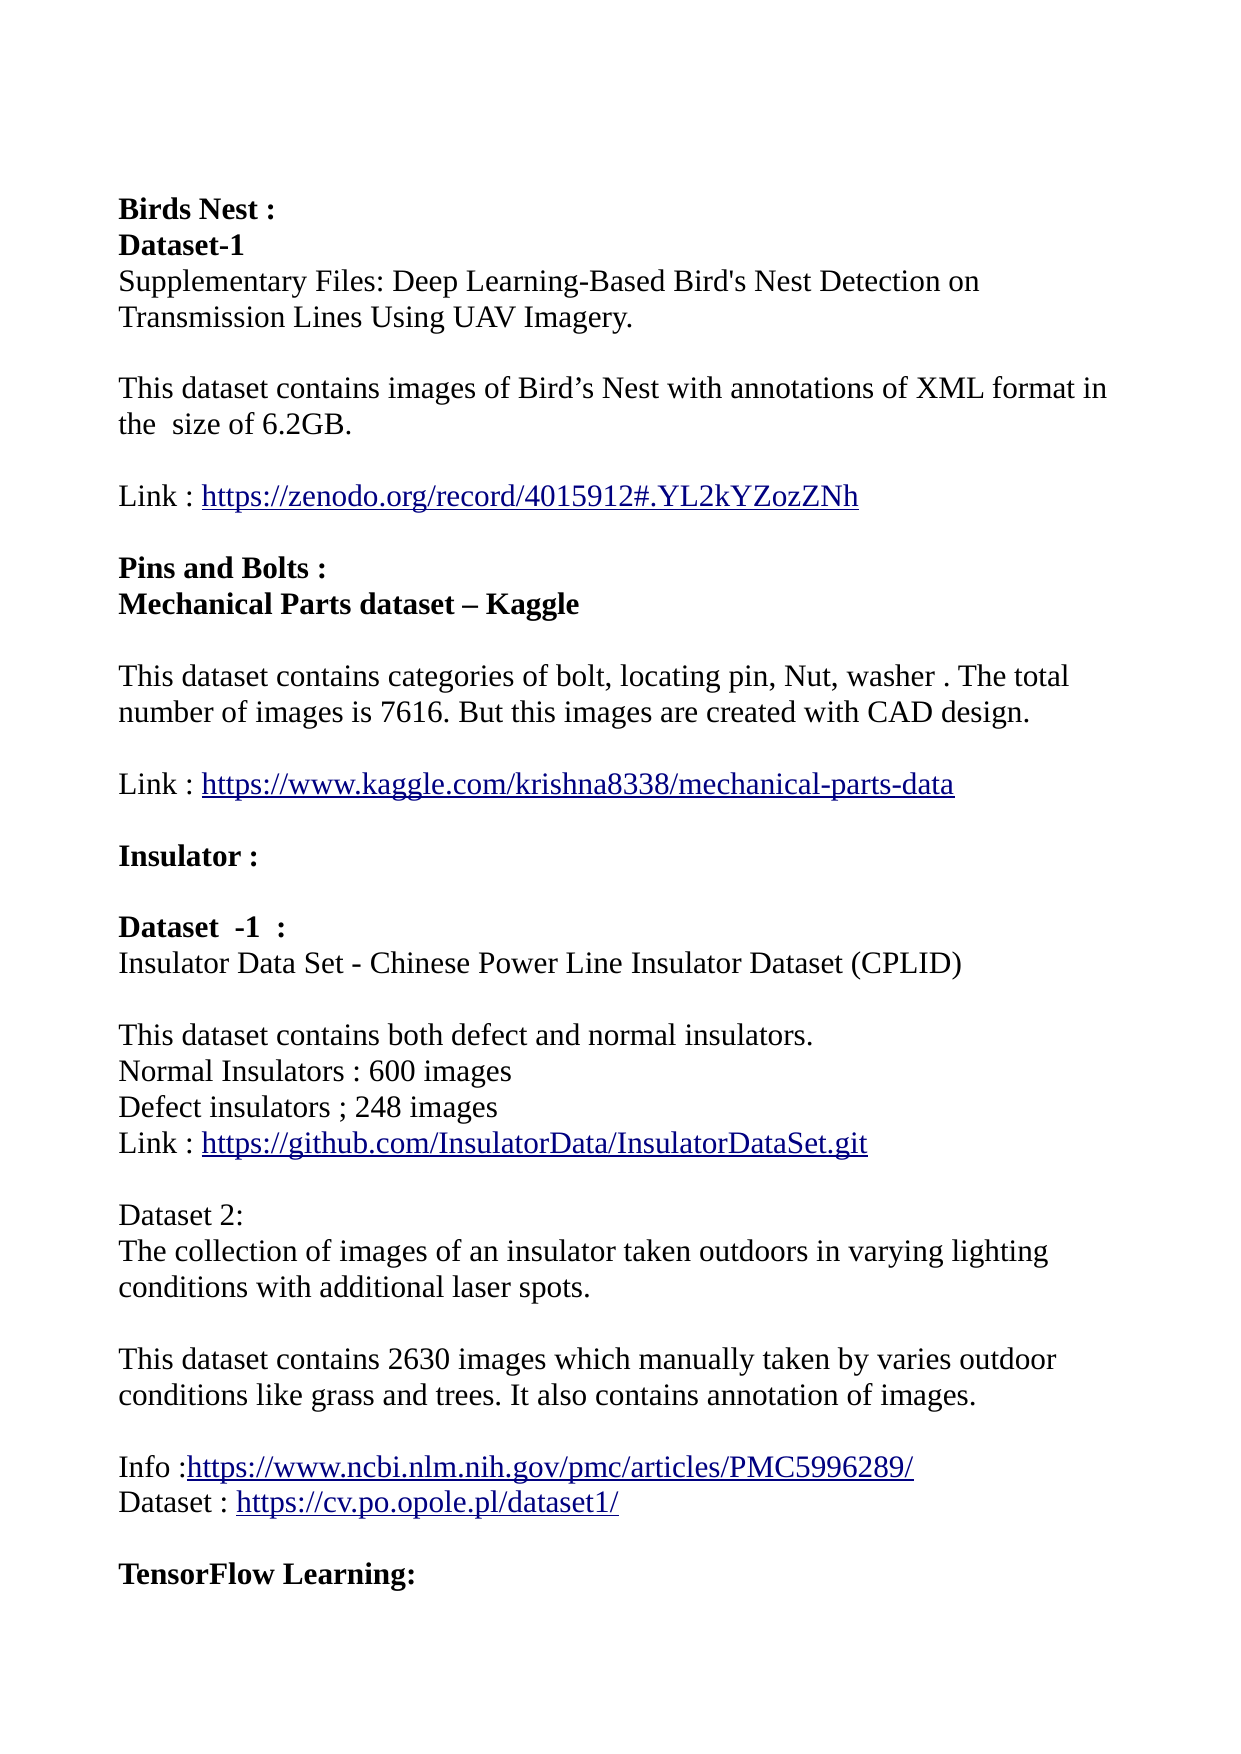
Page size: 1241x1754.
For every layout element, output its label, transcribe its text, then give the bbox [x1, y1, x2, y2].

text Birds Nest : [118, 190, 1122, 226]
text Dataset 2: [118, 1196, 1122, 1232]
text Link : https://zenodo.org/record/4015912#.YL2kYZozZNh [118, 477, 1122, 513]
text Normal Insulators : 600 images [118, 1052, 1122, 1088]
text The collection of images of an insulator taken outdoors in varying lighting conditions with additional laser spots. [118, 1232, 1122, 1304]
text Link : https://github.com/InsulatorData/InsulatorDataSet.git [118, 1124, 1122, 1160]
text Dataset -1 : [118, 909, 1122, 945]
text This dataset contains both defect and normal insulators. [118, 1017, 1122, 1052]
text Mechanical Parts dataset – Kaggle [118, 585, 1122, 621]
text Dataset : https://cv.po.opole.pl/dataset1/ [118, 1484, 1122, 1520]
text Link : https://www.kaggle.com/krishna8338/mechanical-parts-data [118, 765, 1122, 801]
text Insulator Data Set - Chinese Power Line Insulator Dataset (CPLID) [118, 945, 1122, 981]
text Info :https://www.ncbi.nlm.nih.gov/pmc/articles/PMC5996289/ [118, 1448, 1122, 1484]
text This dataset contains 2630 images which manually taken by varies outdoor conditions like grass and trees. It also contains annotation of images. [118, 1340, 1122, 1412]
text Pins and Bolts : [118, 549, 1122, 585]
text Dataset-1 [118, 226, 1122, 262]
text TensorFlow Learning: [118, 1556, 1122, 1592]
text Defect insulators ; 248 images [118, 1088, 1122, 1124]
text Supplementary Files: Deep Learning-Based Bird's Nest Detection on Transmission Lines Using UAV Imagery. [118, 262, 1122, 334]
text This dataset contains images of Bird’s Nest with annotations of XML format in the size of 6.2GB. [118, 370, 1122, 442]
text This dataset contains categories of bolt, locating pin, Nut, washer . The total number of images is 7616. But this images are created with CAD design. [118, 657, 1122, 729]
text Insulator : [118, 837, 1122, 873]
